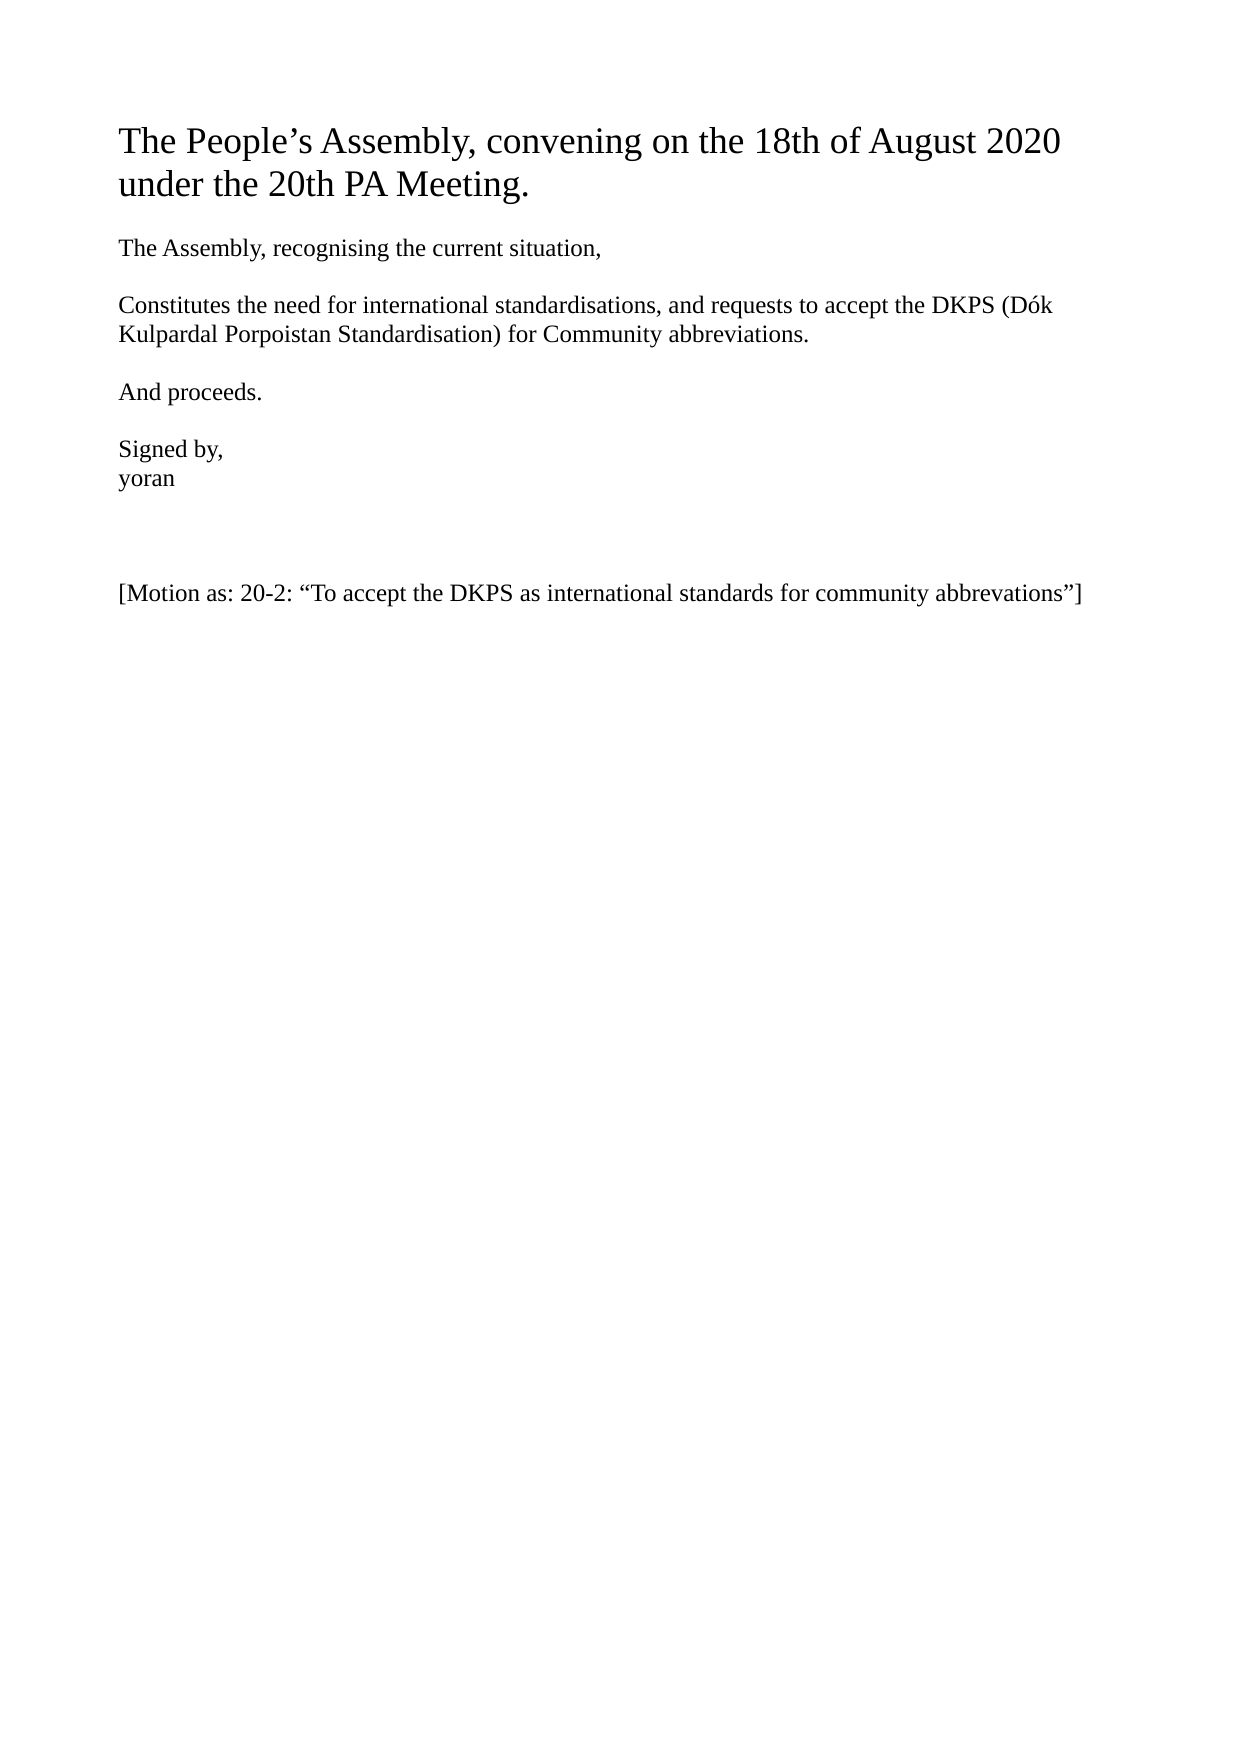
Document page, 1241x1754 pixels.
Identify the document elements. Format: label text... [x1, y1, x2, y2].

text yoran [118, 463, 1122, 492]
text The People’s Assembly, convening on the 18th of August 2020 under the 20th PA Meeting. [118, 118, 1122, 204]
text The Assembly, recognising the current situation, [118, 233, 1122, 262]
text [Motion as: 20-2: “To accept the DKPS as international standards for community abbrevations”] [118, 578, 1122, 607]
text And proceeds. [118, 377, 1122, 406]
text Constitutes the need for international standardisations, and requests to accept the DKPS (Dók Kulpardal Porpoistan Standardisation) for Community abbreviations. [118, 291, 1122, 348]
text Signed by, [118, 434, 1122, 463]
